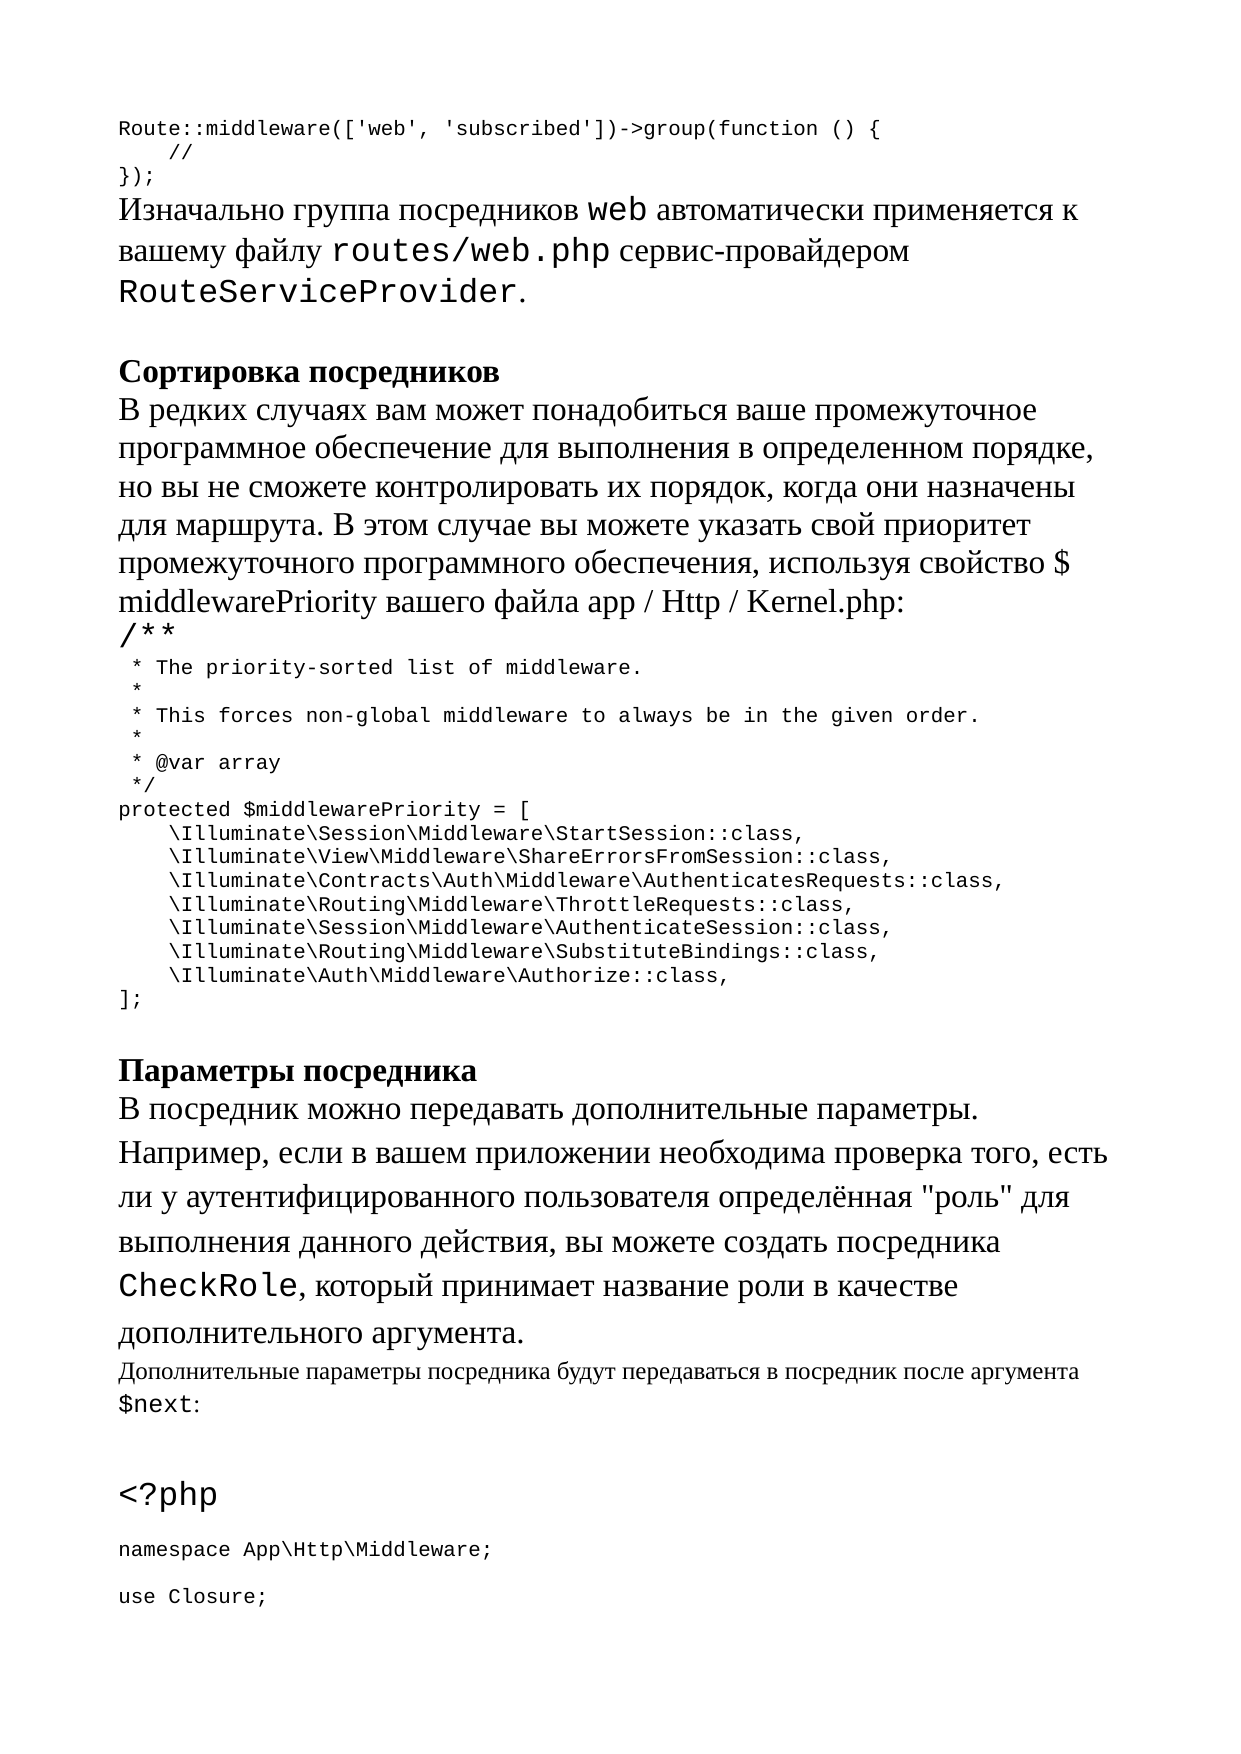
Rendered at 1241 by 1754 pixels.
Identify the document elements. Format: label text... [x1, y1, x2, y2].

text \Illuminate\Routing\Middleware\ThrottleRequests::class, [118, 894, 1122, 917]
text namespace App\Http\Middleware; [118, 1539, 1122, 1562]
text use Closure; [118, 1586, 1122, 1610]
subtitle Параметры посредника [118, 1050, 1122, 1089]
text ]; [118, 988, 1122, 1012]
text В редких случаях вам может понадобиться ваше промежуточное программное обеспечение для выполнения в определенном порядке, но вы не сможете контролировать их порядок, когда они назначены для маршрута. В этом случае вы можете указать свой приоритет промежуточного программного обеспечения, используя свойство $ middlewarePriority вашего файла app / Http / Kernel.php: [118, 389, 1122, 619]
text Дополнительные параметры посредника будут передаваться в посредник после аргумента $next: [118, 1356, 1122, 1420]
text }); [118, 165, 1122, 189]
text \Illuminate\Routing\Middleware\SubstituteBindings::class, [118, 941, 1122, 965]
text <?php [118, 1477, 1122, 1515]
text * @var array [118, 752, 1122, 776]
text Route::middleware(['web', 'subscribed'])->group(function () { [118, 118, 1122, 142]
text \Illuminate\View\Middleware\ShareErrorsFromSession::class, [118, 846, 1122, 870]
text В посредник можно передавать дополнительные параметры. Например, если в вашем приложении необходима проверка того, есть ли у аутентифицированного пользователя определённая "роль" для выполнения данного действия, вы можете создать посредника CheckRole, который принимает название роли в качестве дополнительного аргумента. [118, 1089, 1122, 1350]
text \Illuminate\Session\Middleware\StartSession::class, [118, 823, 1122, 846]
text * The priority-sorted list of middleware. [118, 657, 1122, 681]
text */ [118, 776, 1122, 799]
text * This forces non-global middleware to always be in the given order. [118, 704, 1122, 728]
text * [118, 728, 1122, 752]
text \Illuminate\Contracts\Auth\Middleware\AuthenticatesRequests::class, [118, 870, 1122, 894]
text * [118, 681, 1122, 704]
text Изначально группа посредников web автоматически применяется к вашему файлу routes/web.php сервис-провайдером RouteServiceProvider. [118, 189, 1122, 313]
text // [118, 142, 1122, 165]
text \Illuminate\Session\Middleware\AuthenticateSession::class, [118, 917, 1122, 941]
subtitle Сортировка посредников [118, 351, 1122, 389]
text protected $middlewarePriority = [ [118, 799, 1122, 823]
text \Illuminate\Auth\Middleware\Authorize::class, [118, 965, 1122, 988]
text /** [118, 619, 1122, 657]
